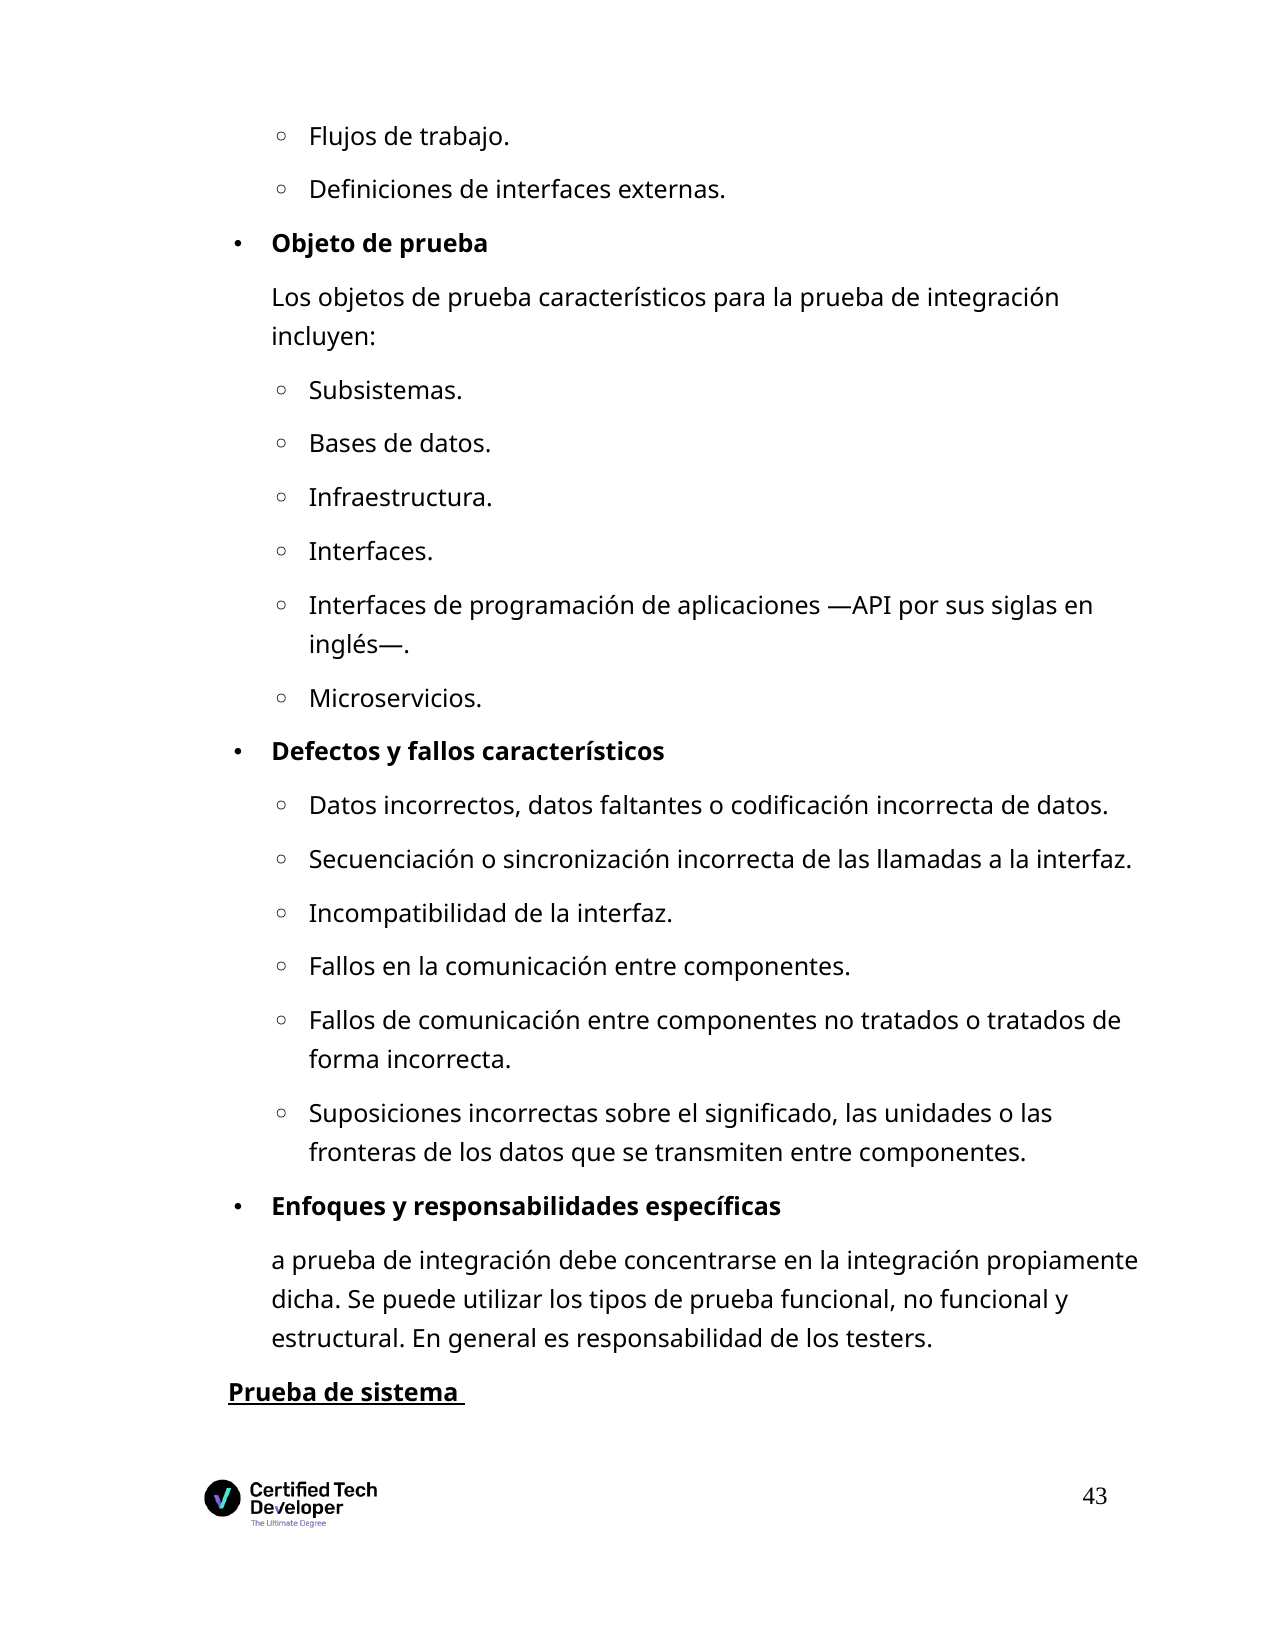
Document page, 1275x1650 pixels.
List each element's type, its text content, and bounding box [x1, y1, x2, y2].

list Fallos en la comunicación entre componentes. [271, 949, 1156, 983]
picture [196, 1466, 388, 1532]
list Interfaces de programación de aplicaciones —API por sus siglas en inglés—. [271, 587, 1156, 661]
list Defectos y fallos característicos [233, 734, 1156, 768]
list Fallos de comunicación entre componentes no tratados o tratados de forma incorrecta. [271, 1003, 1156, 1076]
list Infraestructura. [271, 480, 1156, 514]
list Flujos de trabajo. [271, 118, 1156, 152]
text Prueba de sistema [196, 1374, 1156, 1408]
list Datos incorrectos, datos faltantes o codificación incorrecta de datos. [271, 788, 1156, 822]
list Los objetos de prueba característicos para la prueba de integración incluyen: [233, 279, 1156, 353]
list a prueba de integración debe concentrarse en la integración propiamente dicha. Se puede utilizar los tipos de prueba funcional, no funcional y estructural. En general es responsabilidad de los testers. [233, 1242, 1156, 1355]
list Suposiciones incorrectas sobre el significado, las unidades o las fronteras de los datos que se transmiten entre componentes. [271, 1096, 1156, 1169]
list Secuenciación o sincronización incorrecta de las llamadas a la interfaz. [271, 841, 1156, 876]
list Bases de datos. [271, 426, 1156, 460]
list Subsistemas. [271, 372, 1156, 406]
list Objeto de prueba [233, 226, 1156, 260]
list Interfaces. [271, 533, 1156, 568]
list Incompatibilidad de la interfaz. [271, 895, 1156, 929]
list Definiciones de interfaces externas. [271, 172, 1156, 206]
list Microservicios. [271, 680, 1156, 714]
list Enfoques y responsabilidades específicas [233, 1188, 1156, 1223]
